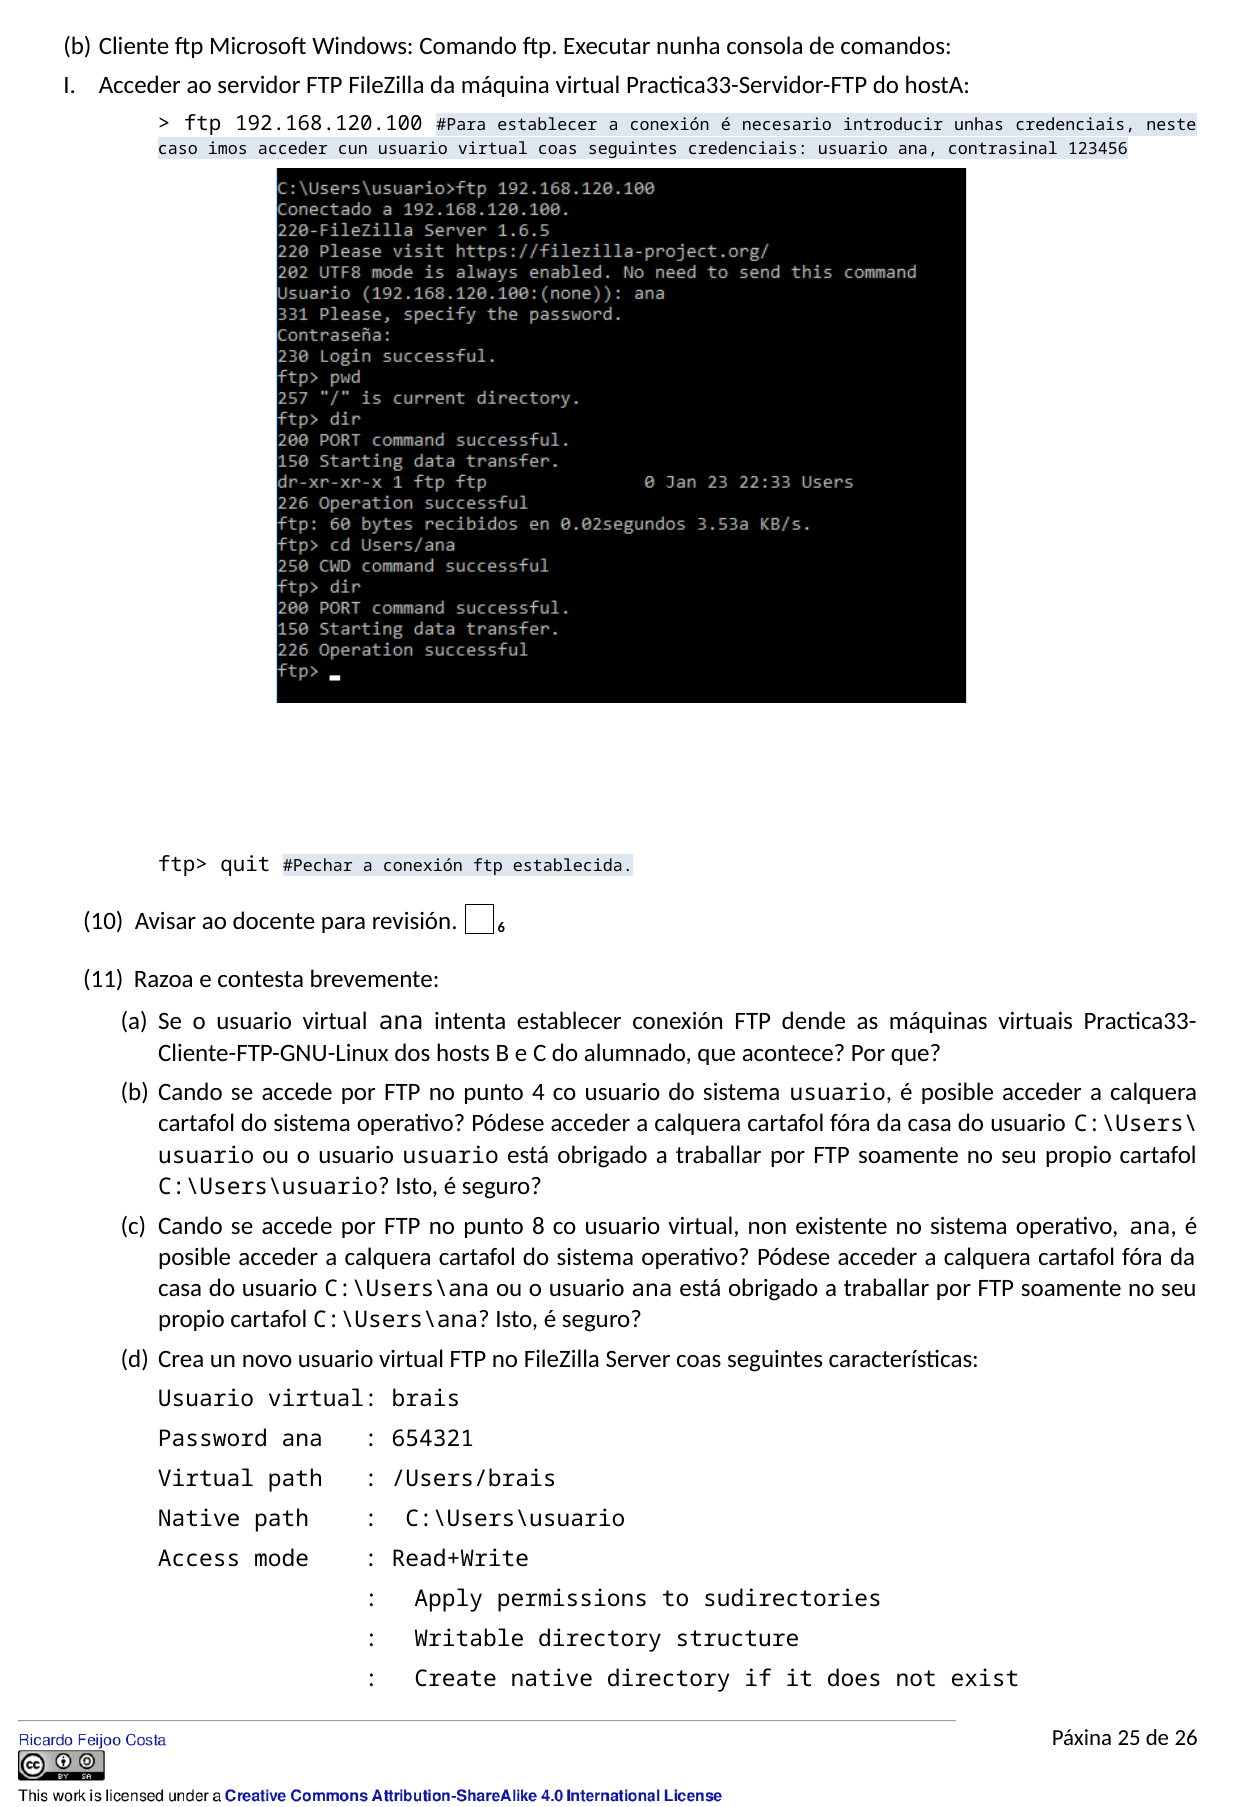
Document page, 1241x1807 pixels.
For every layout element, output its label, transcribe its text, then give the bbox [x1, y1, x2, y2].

list : Create native directory if it does not exist [329, 1662, 1197, 1693]
list Cando se accede por FTP no punto 8 co usuario virtual, non existente no sistema operativo, ana, é posible acceder a calquera cartafol do sistema operativo? Pódese acceder a calquera cartafol fóra da casa do usuario C:\Users\ana ou o usuario ana está obrigado a traballar por FTP soamente no seu propio cartafol C:\Users\ana? Isto, é seguro? [120, 1210, 1197, 1334]
list Access mode : Read+Write [122, 1542, 1197, 1573]
list > ftp 192.168.120.100 #Para establecer a conexión é necesario introducir unhas credenciais, neste caso imos acceder cun usuario virtual coas seguintes credenciais: usuario ana, contrasinal 123456 [122, 108, 1197, 159]
list Razoa e contesta brevemente: [83, 963, 1197, 994]
list Usuario virtual: brais [122, 1382, 1197, 1413]
list Se o usuario virtual ana intenta establecer conexión FTP dende as máquinas virtuais Practica33-Cliente-FTP-GNU-Linux dos hosts B e C do alumnado, que acontece? Por que? [120, 1003, 1197, 1067]
picture [8, 1715, 957, 1806]
list Cliente ftp Microsoft Windows: Comando ftp. Executar nunha consola de comandos: [63, 30, 1197, 60]
list Crea un novo usuario virtual FTP no FileZilla Server coas seguintes características: [120, 1343, 1197, 1373]
list : Apply permissions to sudirectories [329, 1582, 1197, 1613]
list Cando se accede por FTP no punto 4 co usuario do sistema usuario, é posible acceder a calquera cartafol do sistema operativo? Pódese acceder a calquera cartafol fóra da casa do usuario C:\Users\usuario ou o usuario usuario está obrigado a traballar por FTP soamente no seu propio cartafol C:\Users\usuario? Isto, é seguro? [120, 1076, 1197, 1201]
list : Writable directory structure [329, 1622, 1197, 1653]
list Virtual path : /Users/brais [122, 1462, 1197, 1493]
list ftp> quit #Pechar a conexión ftp establecida. [122, 849, 1197, 877]
picture [276, 168, 967, 703]
list Native path : C:\Users\usuario [122, 1502, 1197, 1533]
list Password ana : 654321 [122, 1422, 1197, 1453]
list Acceder ao servidor FTP FileZilla da máquina virtual Practica33-Servidor-FTP do hostA: [63, 69, 1197, 100]
list Avisar ao docente para revisión. 6 [83, 905, 1197, 936]
